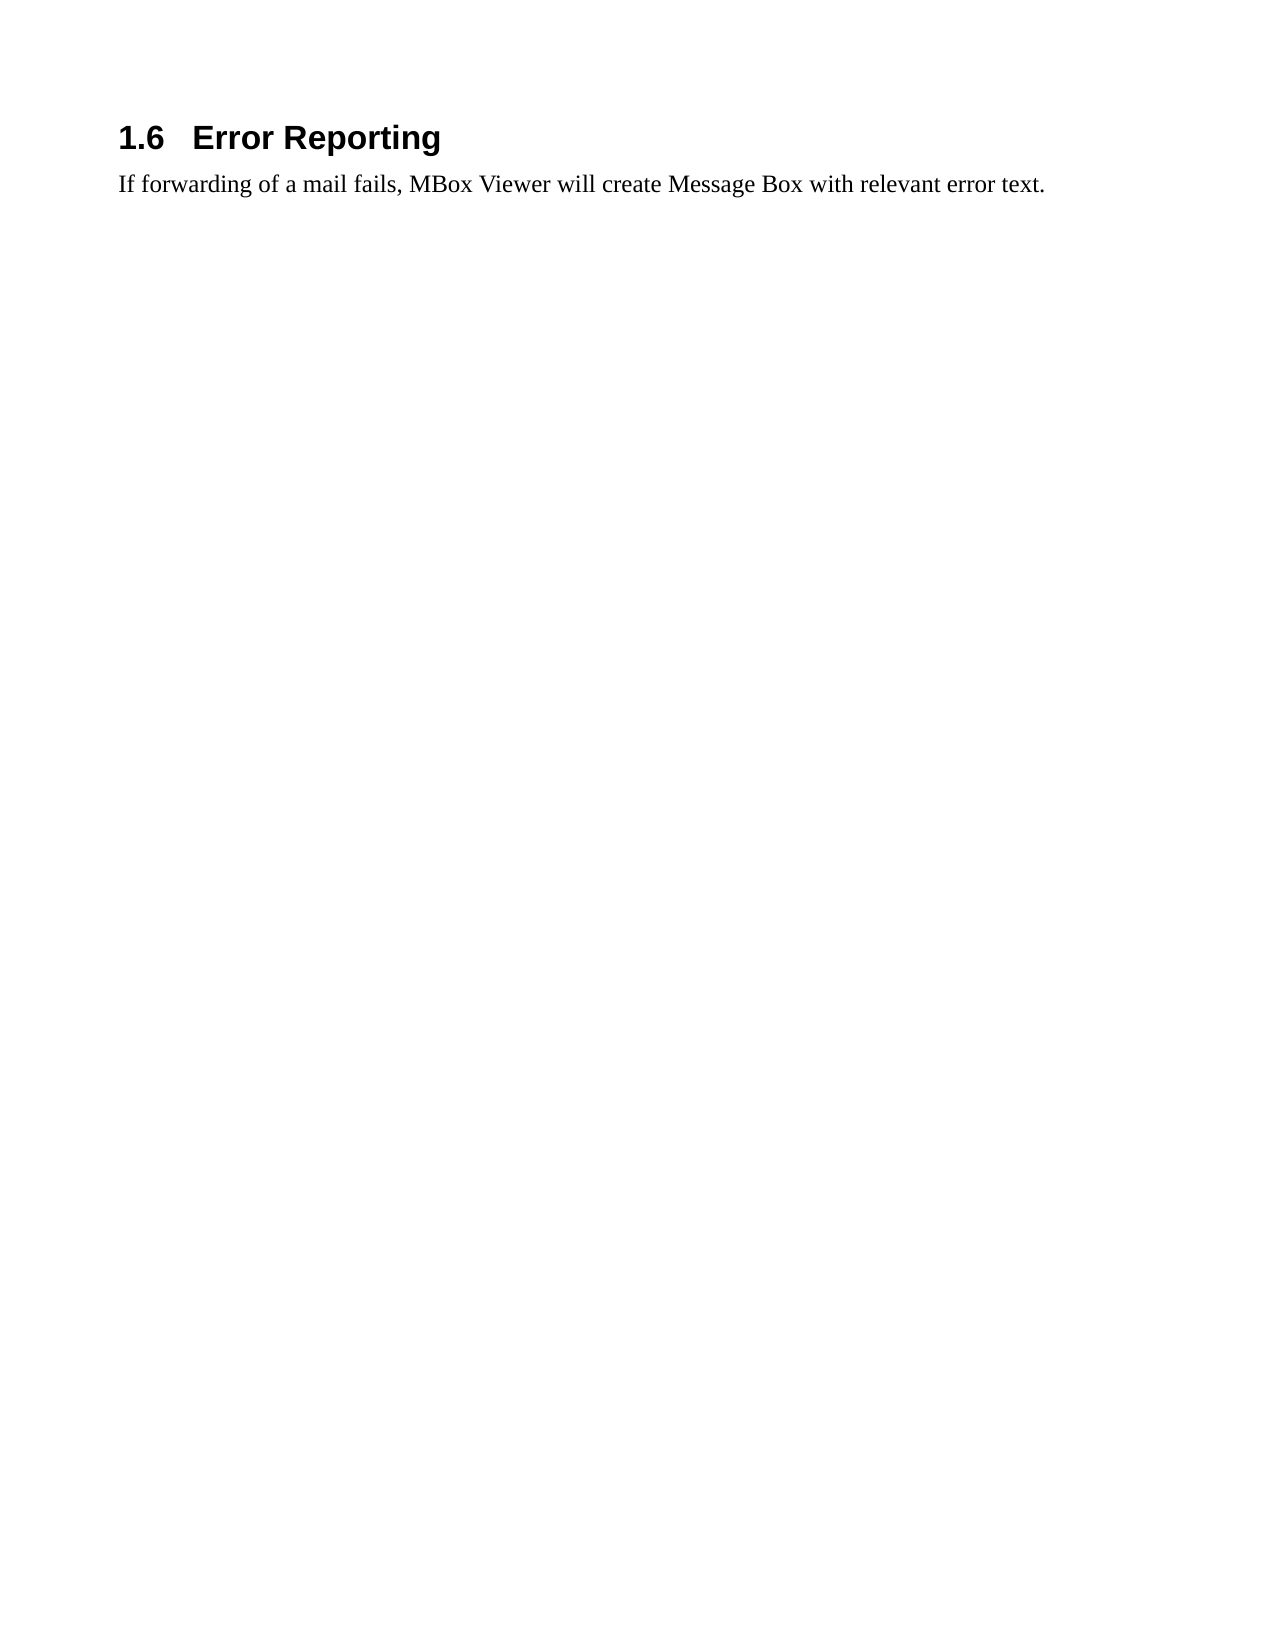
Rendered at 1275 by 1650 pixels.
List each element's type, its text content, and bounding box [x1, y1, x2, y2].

text If forwarding of a mail fails, MBox Viewer will create Message Box with relevant error text. [118, 169, 1157, 198]
subtitle Error Reporting [118, 118, 1157, 157]
